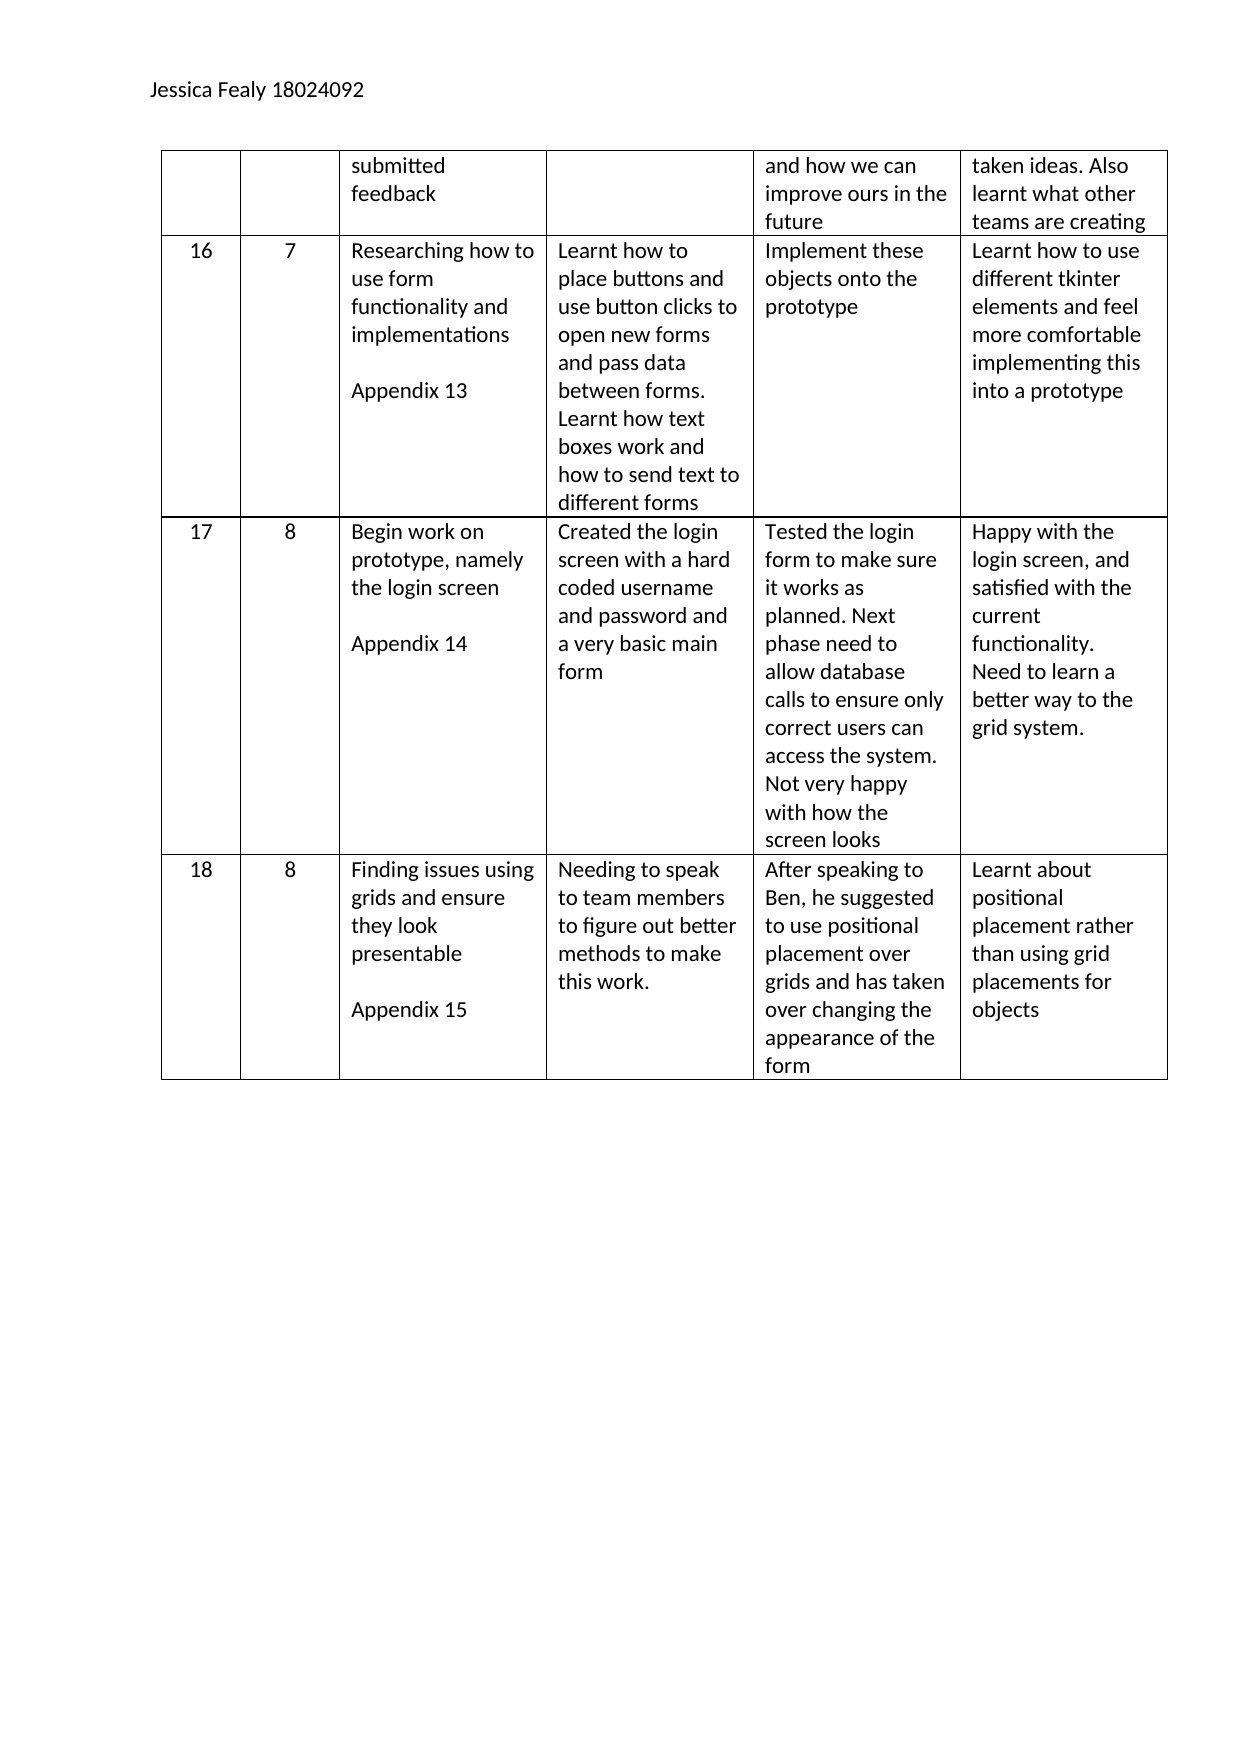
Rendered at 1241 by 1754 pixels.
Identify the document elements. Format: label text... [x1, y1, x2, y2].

table_cell Begin work on prototype, namely the login screen Appendix 14 [340, 518, 546, 854]
table_cell 16 [162, 236, 240, 516]
table_cell Happy with the login screen, and satisfied with the current functionality. Need to learn a better way to the grid system. [961, 518, 1167, 854]
table_cell Learnt how to use different tkinter elements and feel more comfortable implementing this into a prototype [961, 236, 1167, 516]
table_cell 17 [162, 518, 240, 854]
table_cell 18 [162, 855, 240, 1079]
table_cell [547, 151, 753, 235]
table_cell Researching how to use form functionality and implementations Appendix 13 [340, 236, 546, 516]
table_cell Learnt how to place buttons and use button clicks to open new forms and pass data between forms. Learnt how text boxes work and how to send text to different forms [547, 236, 753, 516]
table_cell and how we can improve ours in the future [754, 151, 960, 235]
table_cell [162, 151, 240, 235]
table_cell 8 [241, 855, 339, 1079]
table_cell [241, 151, 339, 235]
table_cell Created the login screen with a hard coded username and password and a very basic main form [547, 518, 753, 854]
table_cell Implement these objects onto the prototype [754, 236, 960, 516]
table_cell submitted feedback [340, 151, 546, 235]
table_cell After speaking to Ben, he suggested to use positional placement over grids and has taken over changing the appearance of the form [754, 855, 960, 1079]
table_cell Finding issues using grids and ensure they look presentable Appendix 15 [340, 855, 546, 1079]
table_cell Learnt about positional placement rather than using grid placements for objects [961, 855, 1167, 1079]
table_cell Tested the login form to make sure it works as planned. Next phase need to allow database calls to ensure only correct users can access the system. Not very happy with how the screen looks [754, 518, 960, 854]
table_cell 7 [241, 236, 339, 516]
table_cell taken ideas. Also learnt what other teams are creating [961, 151, 1167, 235]
table_cell 8 [241, 518, 339, 854]
table_cell Needing to speak to team members to figure out better methods to make this work. [547, 855, 753, 1079]
